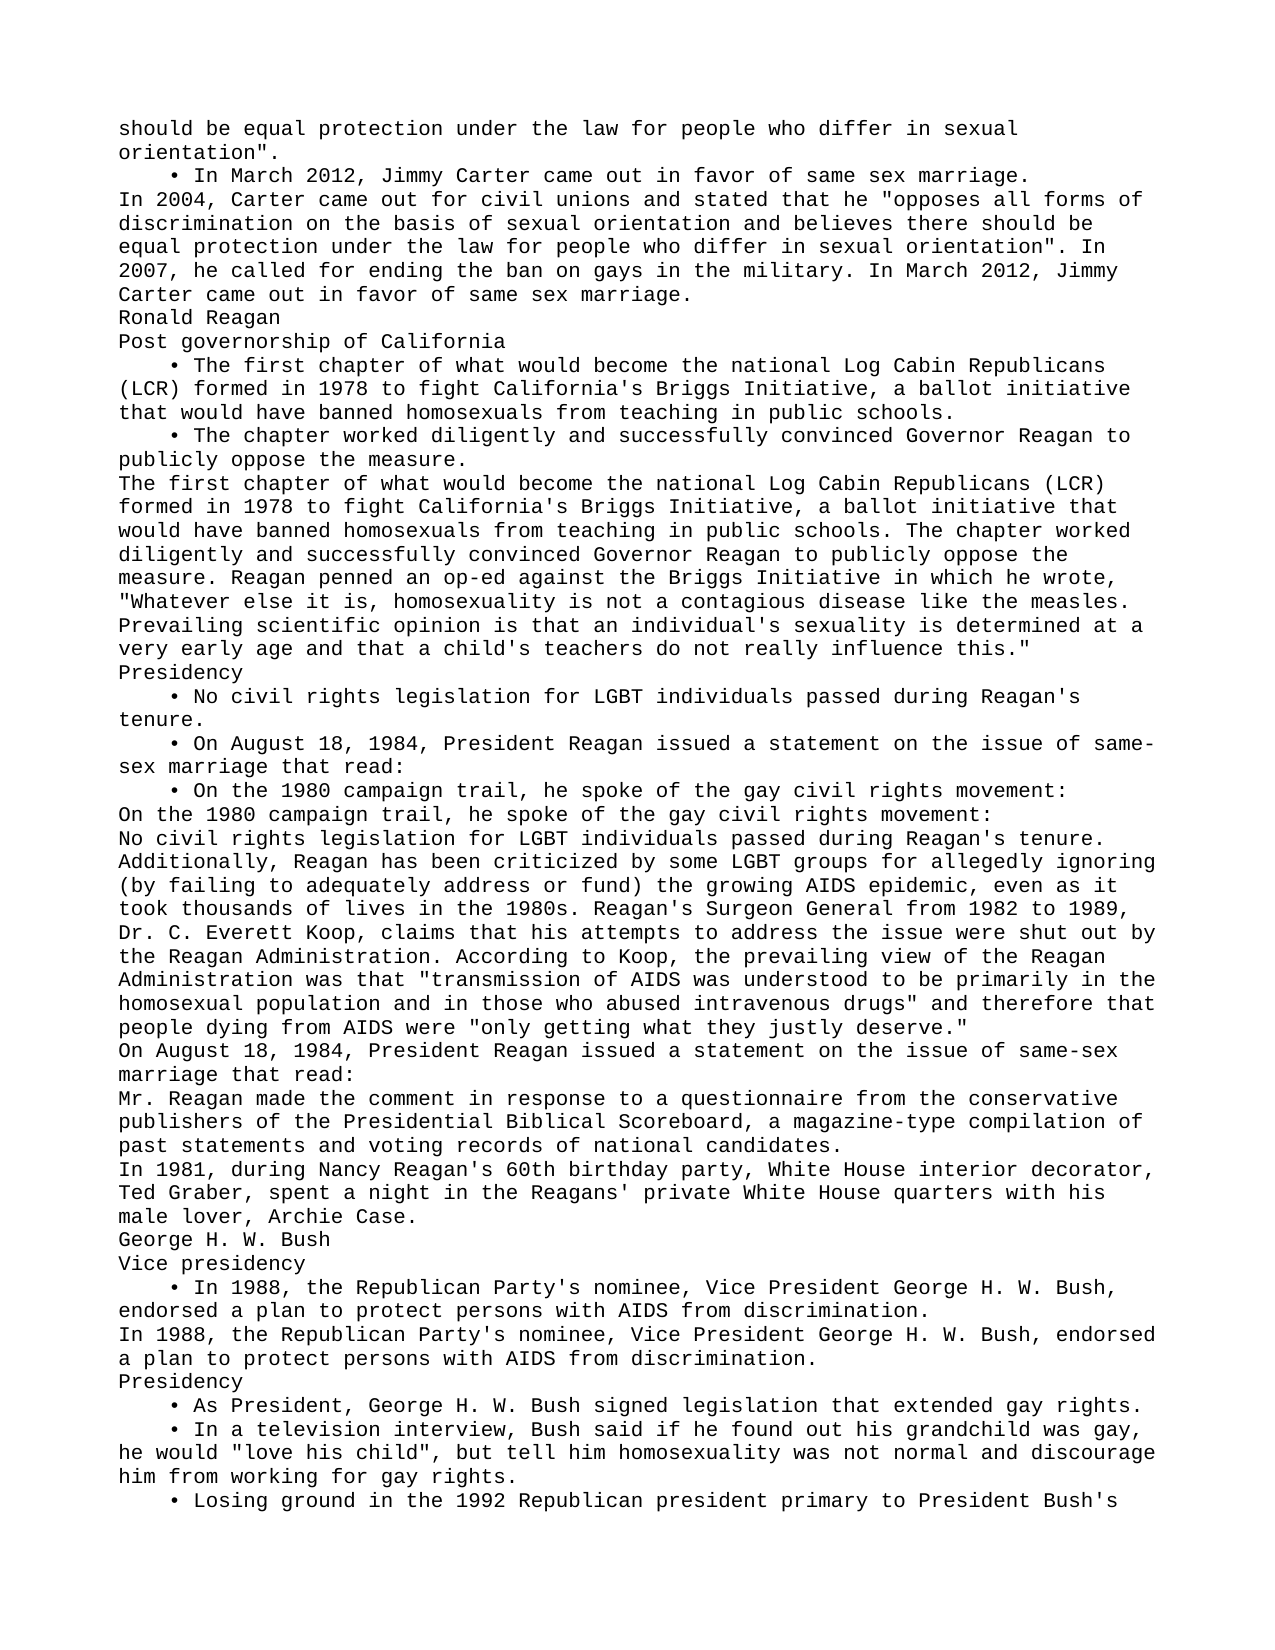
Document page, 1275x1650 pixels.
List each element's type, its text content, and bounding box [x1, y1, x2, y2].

text The first chapter of what would become the national Log Cabin Republicans (LCR) formed in 1978 to fight California's Briggs Initiative, a ballot initiative that would have banned homosexuals from teaching in public schools. The chapter worked diligently and successfully convinced Governor Reagan to publicly oppose the measure. Reagan penned an op-ed against the Briggs Initiative in which he wrote, "Whatever else it is, homosexuality is not a contagious disease like the measles. Prevailing scientific opinion is that an individual's sexuality is determined at a very early age and that a child's teachers do not really influence this." [118, 473, 1157, 662]
text • As President, George H. W. Bush signed legislation that extended gay rights. [118, 1395, 1157, 1419]
text should be equal protection under the law for people who differ in sexual orientation". [118, 118, 1157, 165]
text • On the 1980 campaign trail, he spoke of the gay civil rights movement: [118, 780, 1157, 804]
text On August 18, 1984, President Reagan issued a statement on the issue of same-sex marriage that read: [118, 1040, 1157, 1088]
text Vice presidency [118, 1253, 1157, 1277]
text • In a television interview, Bush said if he found out his grandchild was gay, he would "love his child", but tell him homosexuality was not normal and discourage him from working for gay rights. [118, 1419, 1157, 1489]
text No civil rights legislation for LGBT individuals passed during Reagan's tenure. Additionally, Reagan has been criticized by some LGBT groups for allegedly ignoring (by failing to adequately address or fund) the growing AIDS epidemic, even as it took thousands of lives in the 1980s. Reagan's Surgeon General from 1982 to 1989, Dr. C. Everett Koop, claims that his attempts to address the issue were shut out by the Reagan Administration. According to Koop, the prevailing view of the Reagan Administration was that "transmission of AIDS was understood to be primarily in the homosexual population and in those who abused intravenous drugs" and therefore that people dying from AIDS were "only getting what they justly deserve." [118, 827, 1157, 1040]
text • In 1988, the Republican Party's nominee, Vice President George H. W. Bush, endorsed a plan to protect persons with AIDS from discrimination. [118, 1277, 1157, 1324]
text • The first chapter of what would become the national Log Cabin Republicans (LCR) formed in 1978 to fight California's Briggs Initiative, a ballot initiative that would have banned homosexuals from teaching in public schools. [118, 354, 1157, 426]
text • In March 2012, Jimmy Carter came out in favor of same sex marriage. [118, 165, 1157, 189]
text • Losing ground in the 1992 Republican president primary to President Bush's [118, 1489, 1157, 1513]
text • No civil rights legislation for LGBT individuals passed during Reagan's tenure. [118, 686, 1157, 733]
text In 1981, during Nancy Reagan's 60th birthday party, White House interior decorator, Ted Graber, spent a night in the Reagans' private White House quarters with his male lover, Archie Case. [118, 1158, 1157, 1229]
text On the 1980 campaign trail, he spoke of the gay civil rights movement: [118, 804, 1157, 827]
text In 1988, the Republican Party's nominee, Vice President George H. W. Bush, endorsed a plan to protect persons with AIDS from discrimination. [118, 1324, 1157, 1371]
text • On August 18, 1984, President Reagan issued a statement on the issue of same-sex marriage that read: [118, 733, 1157, 780]
text Presidency [118, 1371, 1157, 1395]
text George H. W. Bush [118, 1229, 1157, 1253]
text • The chapter worked diligently and successfully convinced Governor Reagan to publicly oppose the measure. [118, 426, 1157, 473]
text In 2004, Carter came out for civil unions and stated that he "opposes all forms of discrimination on the basis of sexual orientation and believes there should be equal protection under the law for people who differ in sexual orientation". In 2007, he called for ending the ban on gays in the military. In March 2012, Jimmy Carter came out in favor of same sex marriage. [118, 189, 1157, 307]
text Presidency [118, 662, 1157, 686]
text Post governorship of California [118, 331, 1157, 354]
text Mr. Reagan made the comment in response to a questionnaire from the conservative publishers of the Presidential Biblical Scoreboard, a magazine-type compilation of past statements and voting records of national candidates. [118, 1088, 1157, 1158]
text Ronald Reagan [118, 307, 1157, 331]
